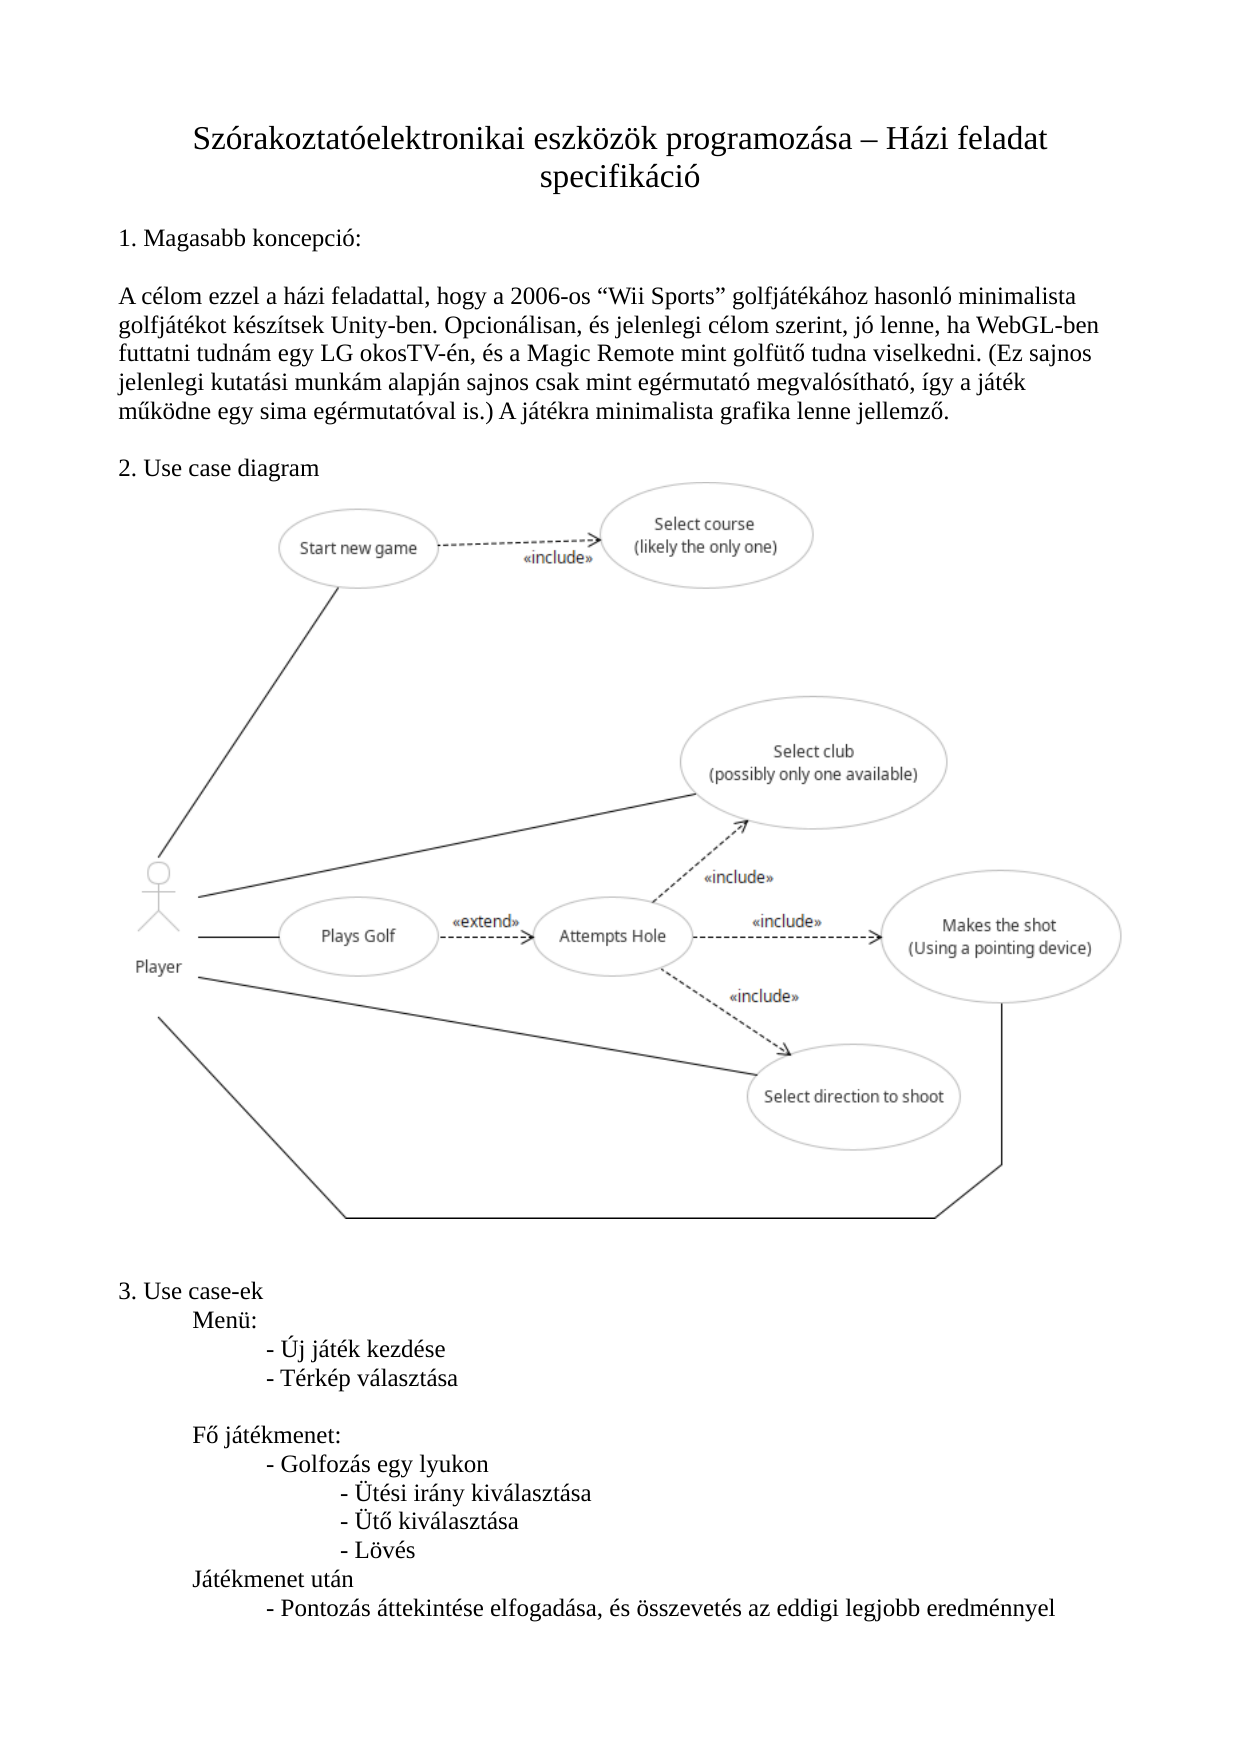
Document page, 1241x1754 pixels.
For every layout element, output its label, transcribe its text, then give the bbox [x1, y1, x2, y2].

text - Golfozás egy lyukon [118, 1449, 1122, 1478]
text - Ütő kiválasztása [118, 1506, 1122, 1535]
text - Új játék kezdése [118, 1334, 1122, 1363]
text - Ütési irány kiválasztása [118, 1478, 1122, 1506]
text 3. Use case-ek [118, 1276, 1122, 1305]
text A célom ezzel a házi feladattal, hogy a 2006-os “Wii Sports” golfjátékához hasonló minimalista golfjátékot készítsek Unity-ben. Opcionálisan, és jelenlegi célom szerint, jó lenne, ha WebGL-ben futtatni tudnám egy LG okosTV-én, és a Magic Remote mint golfütő tudna viselkedni. (Ez sajnos jelenlegi kutatási munkám alapján sajnos csak mint egérmutató megvalósítható, így a játék működne egy sima egérmutatóval is.) A játékra minimalista grafika lenne jellemző. [118, 281, 1122, 425]
text - Pontozás áttekintése elfogadása, és összevetés az eddigi legjobb eredménnyel [118, 1593, 1122, 1621]
text Menü: [118, 1305, 1122, 1334]
picture [118, 482, 1123, 1219]
text Játékmenet után [118, 1564, 1122, 1593]
text 2. Use case diagram [118, 453, 1122, 482]
text - Lövés [118, 1535, 1122, 1564]
text - Térkép választása [118, 1363, 1122, 1391]
text Szórakoztatóelektronikai eszközök programozása – Házi feladat specifikáció [118, 118, 1122, 195]
text Fő játékmenet: [118, 1420, 1122, 1449]
text 1. Magasabb koncepció: [118, 223, 1122, 252]
